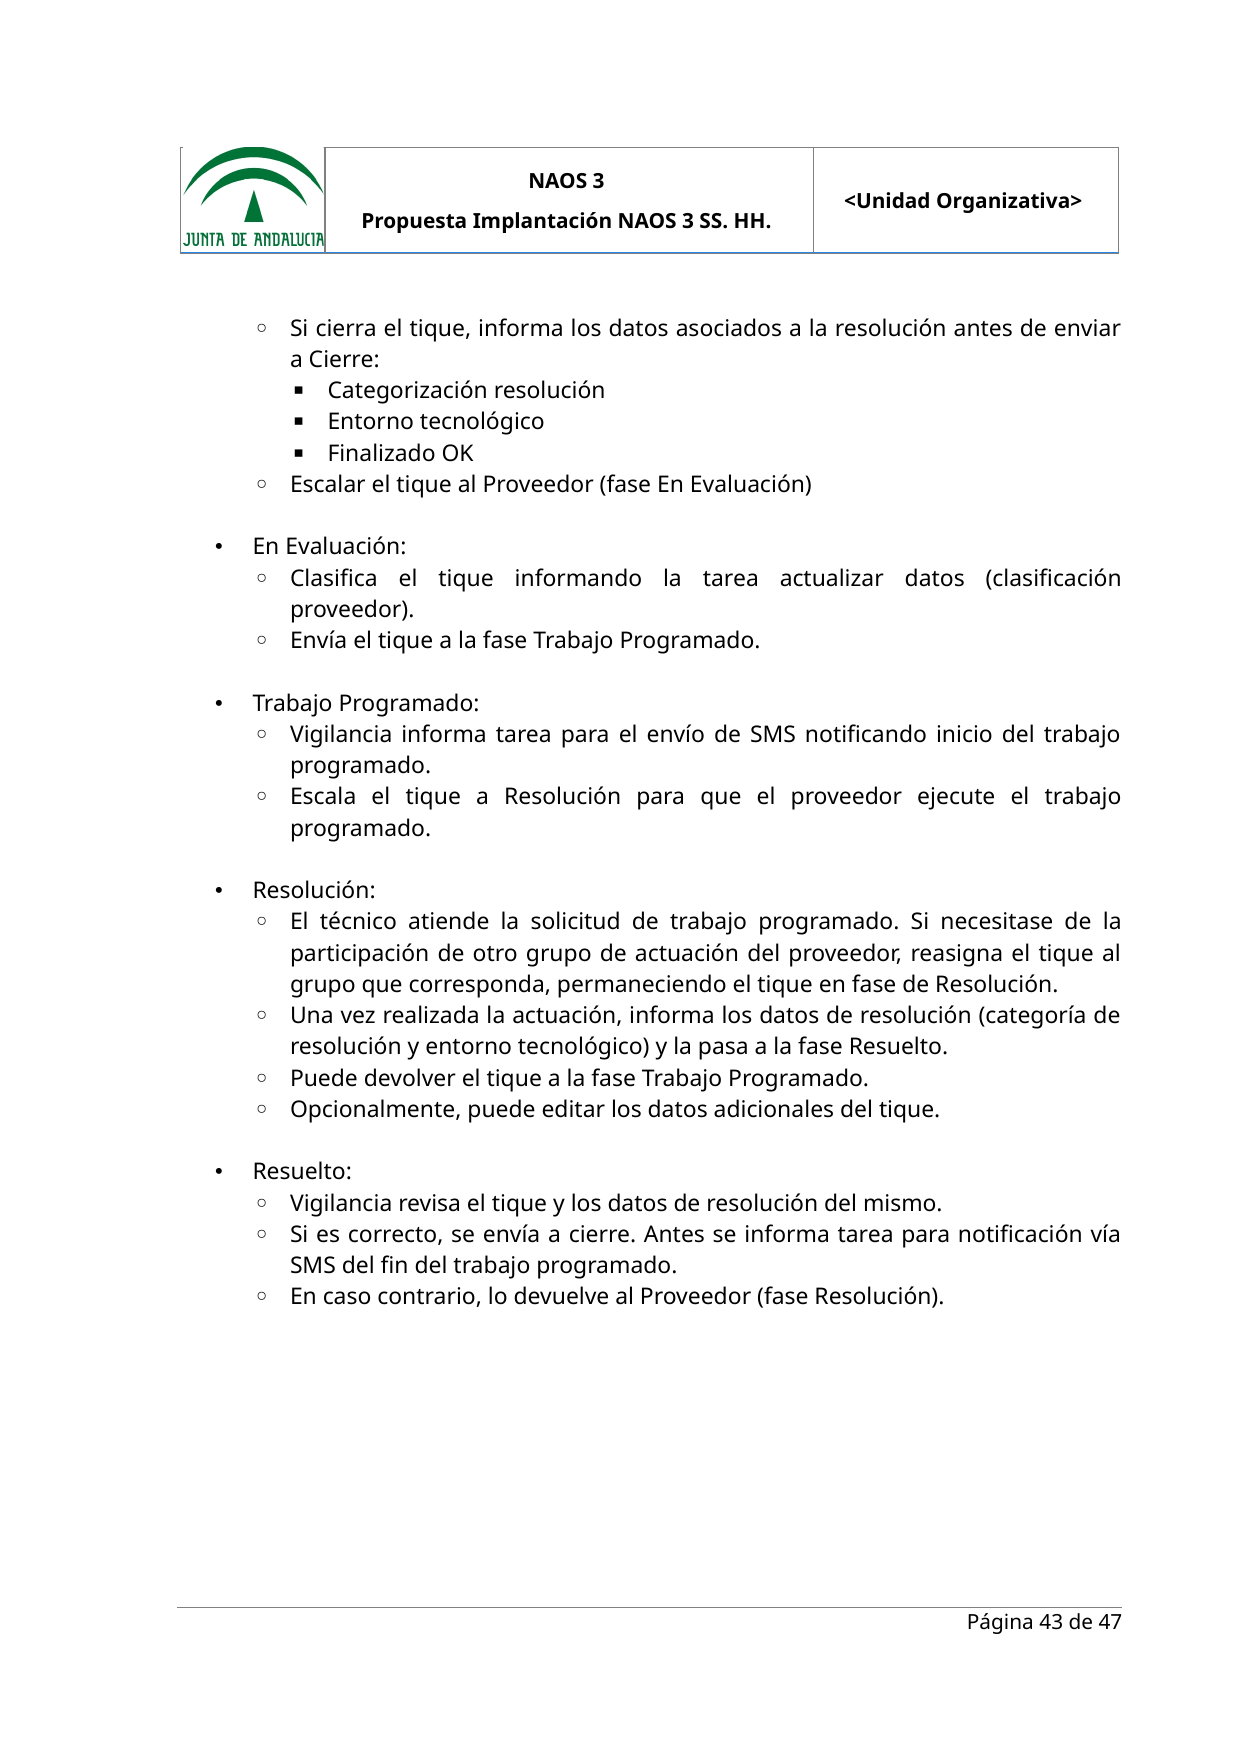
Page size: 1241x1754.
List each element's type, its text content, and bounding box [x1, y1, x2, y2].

list El técnico atiende la solicitud de trabajo programado. Si necesitase de la participación de otro grupo de actuación del proveedor, reasigna el tique al grupo que corresponda, permaneciendo el tique en fase de Resolución. [252, 905, 1122, 999]
list Opcionalmente, puede editar los datos adicionales del tique. [252, 1093, 1122, 1124]
list Escala el tique a Resolución para que el proveedor ejecute el trabajo programado. [252, 780, 1122, 843]
picture [183, 147, 324, 246]
list Escalar el tique al Proveedor (fase En Evaluación) [252, 468, 1122, 499]
list Finalizado OK [290, 436, 1122, 468]
list Trabajo Programado: [215, 686, 1122, 718]
list Clasifica el tique informando la tarea actualizar datos (clasificación proveedor). [252, 561, 1122, 624]
list En Evaluación: [215, 530, 1122, 561]
list Categorización resolución [290, 374, 1122, 405]
list Si cierra el tique, informa los datos asociados a la resolución antes de enviar a Cierre: [252, 311, 1122, 374]
list En caso contrario, lo devuelve al Proveedor (fase Resolución). [252, 1280, 1122, 1311]
list Si es correcto, se envía a cierre. Antes se informa tarea para notificación vía SMS del fin del trabajo programado. [252, 1218, 1122, 1280]
list Vigilancia informa tarea para el envío de SMS notificando inicio del trabajo programado. [252, 718, 1122, 780]
list Puede devolver el tique a la fase Trabajo Programado. [252, 1061, 1122, 1093]
list Resolución: [215, 874, 1122, 905]
list Resuelto: [215, 1155, 1122, 1186]
list Vigilancia revisa el tique y los datos de resolución del mismo. [252, 1186, 1122, 1218]
list Una vez realizada la actuación, informa los datos de resolución (categoría de resolución y entorno tecnológico) y la pasa a la fase Resuelto. [252, 999, 1122, 1061]
list Envía el tique a la fase Trabajo Programado. [252, 624, 1122, 655]
list Entorno tecnológico [290, 405, 1122, 436]
